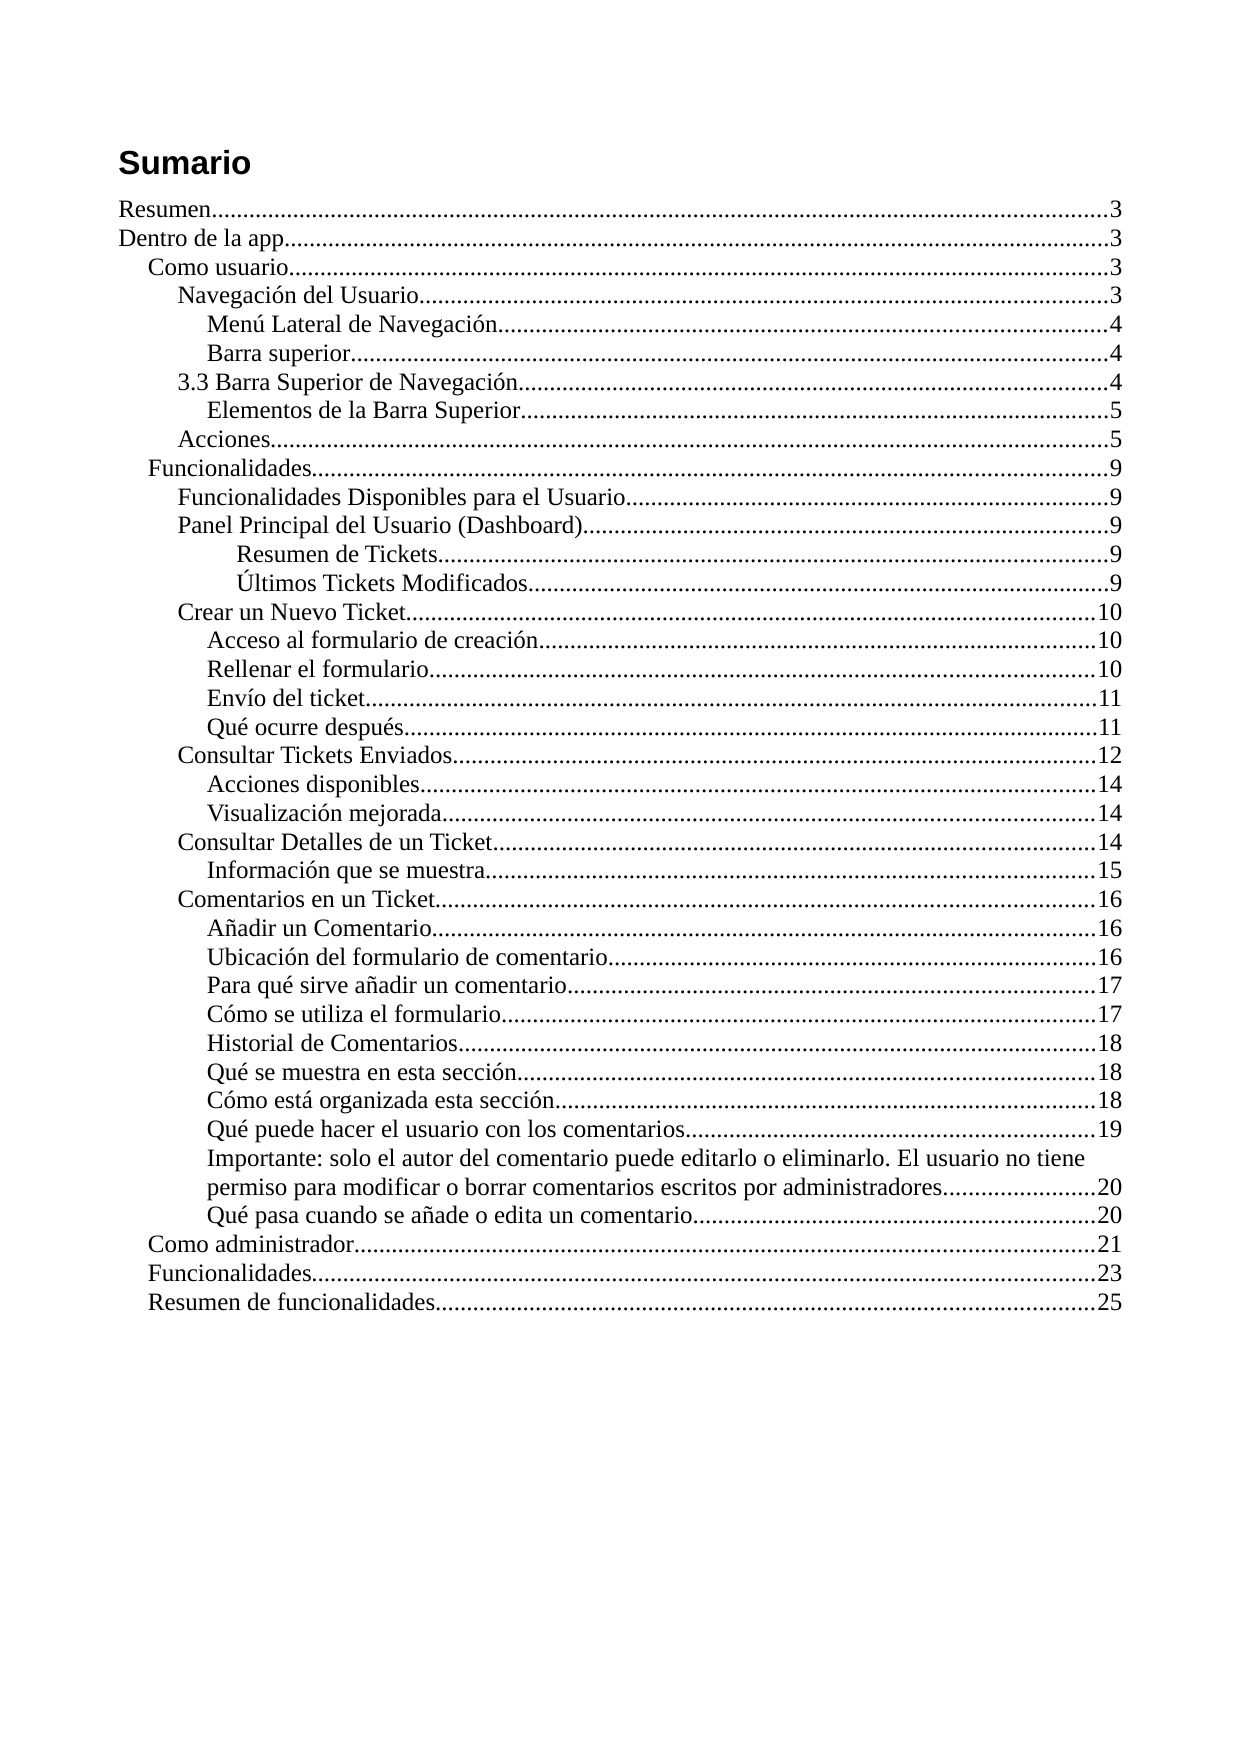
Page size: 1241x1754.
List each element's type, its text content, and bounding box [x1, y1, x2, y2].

text Envío del ticket 11 [207, 683, 1122, 712]
text Cómo está organizada esta sección 18 [207, 1085, 1122, 1114]
text Acceso al formulario de creación 10 [207, 625, 1122, 654]
text Visualización mejorada 14 [207, 798, 1122, 827]
text Rellenar el formulario 10 [207, 654, 1122, 683]
text Panel Principal del Usuario (Dashboard) 9 [177, 510, 1122, 539]
text Como usuario 3 [148, 252, 1122, 280]
text Resumen de funcionalidades 25 [148, 1287, 1122, 1315]
text 3.3 Barra Superior de Navegación 4 [177, 367, 1122, 395]
text Ubicación del formulario de comentario 16 [207, 942, 1122, 970]
text Funcionalidades 9 [148, 453, 1122, 482]
text Acciones disponibles 14 [207, 769, 1122, 798]
text Últimos Tickets Modificados 9 [236, 568, 1122, 597]
text Funcionalidades Disponibles para el Usuario 9 [177, 482, 1122, 510]
text Navegación del Usuario 3 [177, 280, 1122, 309]
text Acciones 5 [177, 424, 1122, 453]
text Barra superior 4 [207, 338, 1122, 367]
text Qué pasa cuando se añade o edita un comentario 20 [207, 1200, 1122, 1229]
text Dentro de la app 3 [118, 223, 1122, 252]
text Elementos de la Barra Superior 5 [207, 395, 1122, 424]
text Información que se muestra 15 [207, 855, 1122, 884]
text Historial de Comentarios 18 [207, 1028, 1122, 1057]
text Cómo se utiliza el formulario 17 [207, 999, 1122, 1028]
text Qué ocurre después 11 [207, 712, 1122, 740]
text Resumen de Tickets 9 [236, 539, 1122, 568]
subtitle Sumario [118, 143, 1122, 182]
text Comentarios en un Ticket 16 [177, 884, 1122, 913]
text Menú Lateral de Navegación 4 [207, 309, 1122, 338]
text Para qué sirve añadir un comentario 17 [207, 970, 1122, 999]
text Qué se muestra en esta sección 18 [207, 1057, 1122, 1085]
text Añadir un Comentario 16 [207, 913, 1122, 942]
text Crear un Nuevo Ticket 10 [177, 597, 1122, 625]
text Qué puede hacer el usuario con los comentarios 19 [207, 1114, 1122, 1143]
text Como administrador 21 [148, 1229, 1122, 1258]
text Importante: solo el autor del comentario puede editarlo o eliminarlo. El usuario no tiene permiso para modificar o borrar comentarios escritos por administradores. 20 [207, 1143, 1122, 1200]
text Consultar Detalles de un Ticket 14 [177, 827, 1122, 855]
text Funcionalidades 23 [148, 1258, 1122, 1287]
text Consultar Tickets Enviados 12 [177, 740, 1122, 769]
text Resumen 3 [118, 194, 1122, 223]
